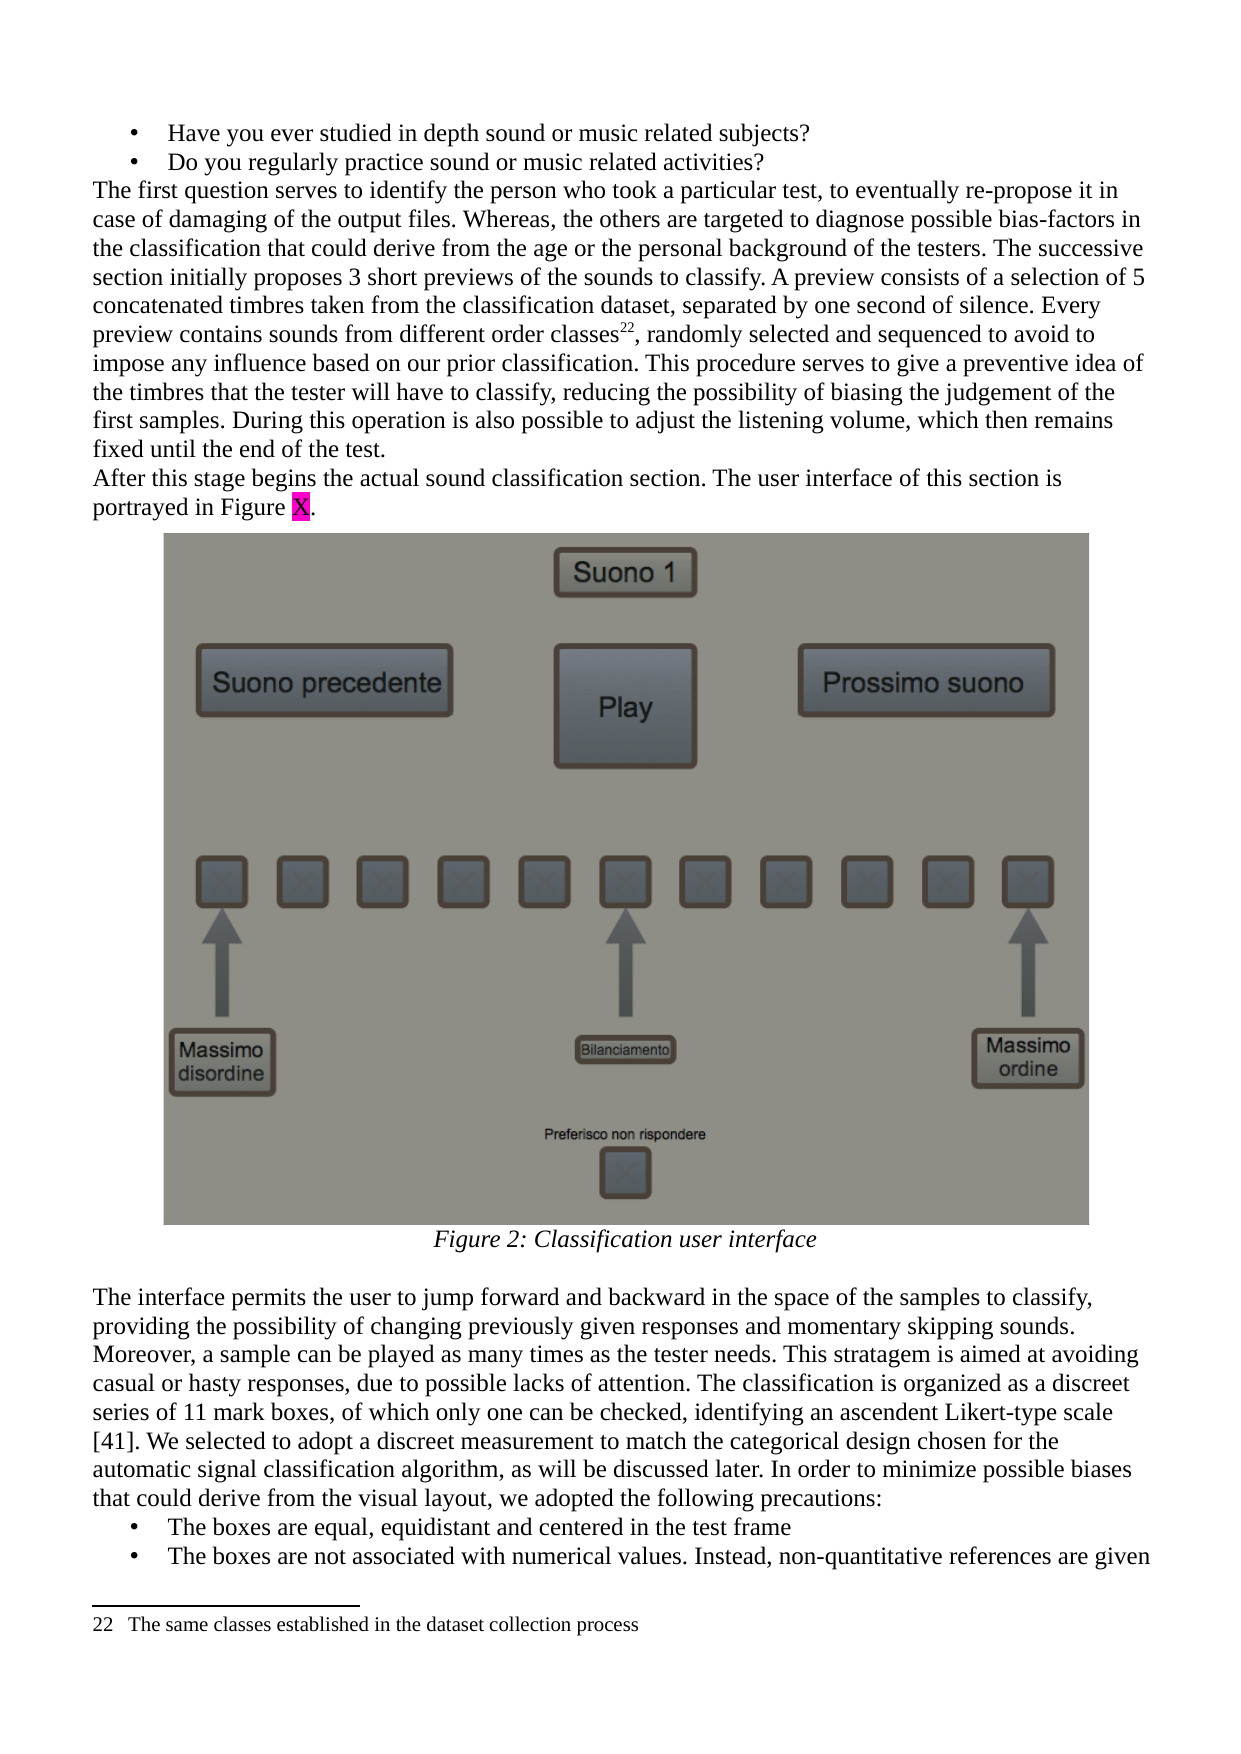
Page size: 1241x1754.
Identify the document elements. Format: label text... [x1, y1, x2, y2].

text The interface permits the user to jump forward and backward in the space of the samples to classify, providing the possibility of changing previously given responses and momentary skipping sounds. Moreover, a sample can be played as many times as the tester needs. This stratagem is aimed at avoiding casual or hasty responses, due to possible lacks of attention. The classification is organized as a discreet series of 11 mark boxes, of which only one can be checked, identifying an ascendent Likert-type scale [41]. We selected to adopt a discreet measurement to match the categorical design chosen for the automatic signal classification algorithm, as will be discussed later. In order to minimize possible biases that could derive from the visual layout, we adopted the following precautions: [92, 1282, 1160, 1512]
text The same classes established in the dataset collection process [92, 1612, 1160, 1636]
list Have you ever studied in depth sound or music related subjects? [130, 118, 1160, 147]
list The boxes are equal, equidistant and centered in the test frame [130, 1512, 1160, 1541]
text Figure 2: Classification user interface [163, 1225, 1089, 1253]
text After this stage begins the actual sound classification section. The user interface of this section is portrayed in Figure X. [92, 463, 1160, 521]
picture [163, 533, 1090, 1225]
list The boxes are not associated with numerical values. Instead, non-quantitative references are given [130, 1541, 1160, 1569]
list Do you regularly practice sound or music related activities? [130, 147, 1160, 176]
text The first question serves to identify the person who took a particular test, to eventually re-propose it in case of damaging of the output files. Whereas, the others are targeted to diagnose possible bias-factors in the classification that could derive from the age or the personal background of the testers. The successive section initially proposes 3 short previews of the sounds to classify. A preview consists of a selection of 5 concatenated timbres taken from the classification dataset, separated by one second of silence. Every preview contains sounds from different order classes, randomly selected and sequenced to avoid to impose any influence based on our prior classification. This procedure serves to give a preventive idea of the timbres that the tester will have to classify, reducing the possibility of biasing the judgement of the first samples. During this operation is also possible to adjust the listening volume, which then remains fixed until the end of the test. [92, 176, 1160, 463]
